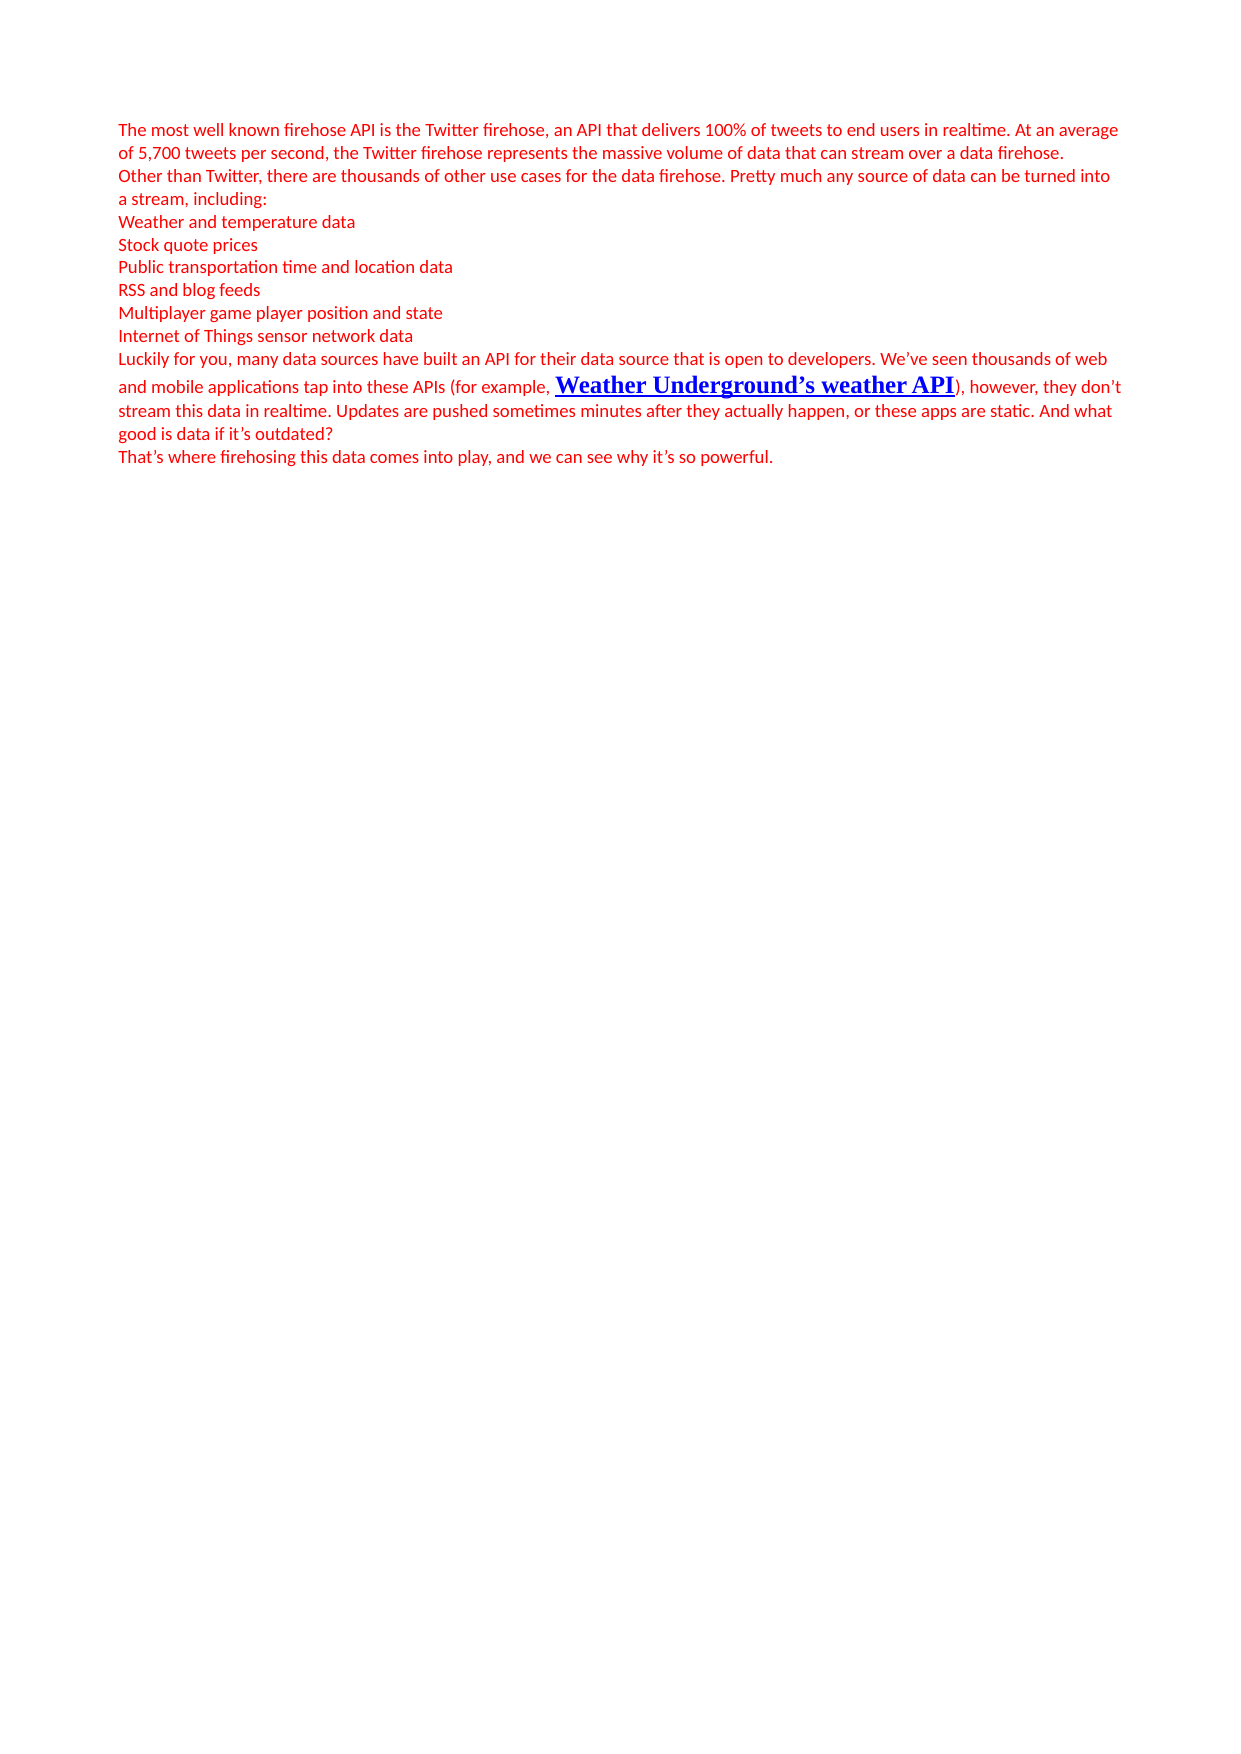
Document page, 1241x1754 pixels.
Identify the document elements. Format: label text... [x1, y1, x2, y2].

text Multiplayer game player position and state [118, 301, 1122, 324]
text Public transportation time and location data [118, 256, 1122, 278]
text Internet of Things sensor network data [118, 324, 1122, 347]
text The most well known firehose API is the Twitter firehose, an API that delivers 100% of tweets to end users in realtime. At an average of 5,700 tweets per second, the Twitter firehose represents the massive volume of data that can stream over a data firehose. [118, 118, 1122, 164]
text Weather and temperature data [118, 210, 1122, 233]
text That’s where firehosing this data comes into play, and we can see why it’s so powerful. [118, 445, 1122, 468]
text Luckily for you, many data sources have built an API for their data source that is open to developers. We’ve seen thousands of web and mobile applications tap into these APIs (for example, Weather Underground’s weather API), however, they don’t stream this data in realtime. Updates are pushed sometimes minutes after they actually happen, or these apps are static. And what good is data if it’s outdated? [118, 347, 1122, 445]
text Other than Twitter, there are thousands of other use cases for the data firehose. Pretty much any source of data can be turned into a stream, including: [118, 164, 1122, 210]
text RSS and blog feeds [118, 278, 1122, 301]
text Stock quote prices [118, 233, 1122, 256]
